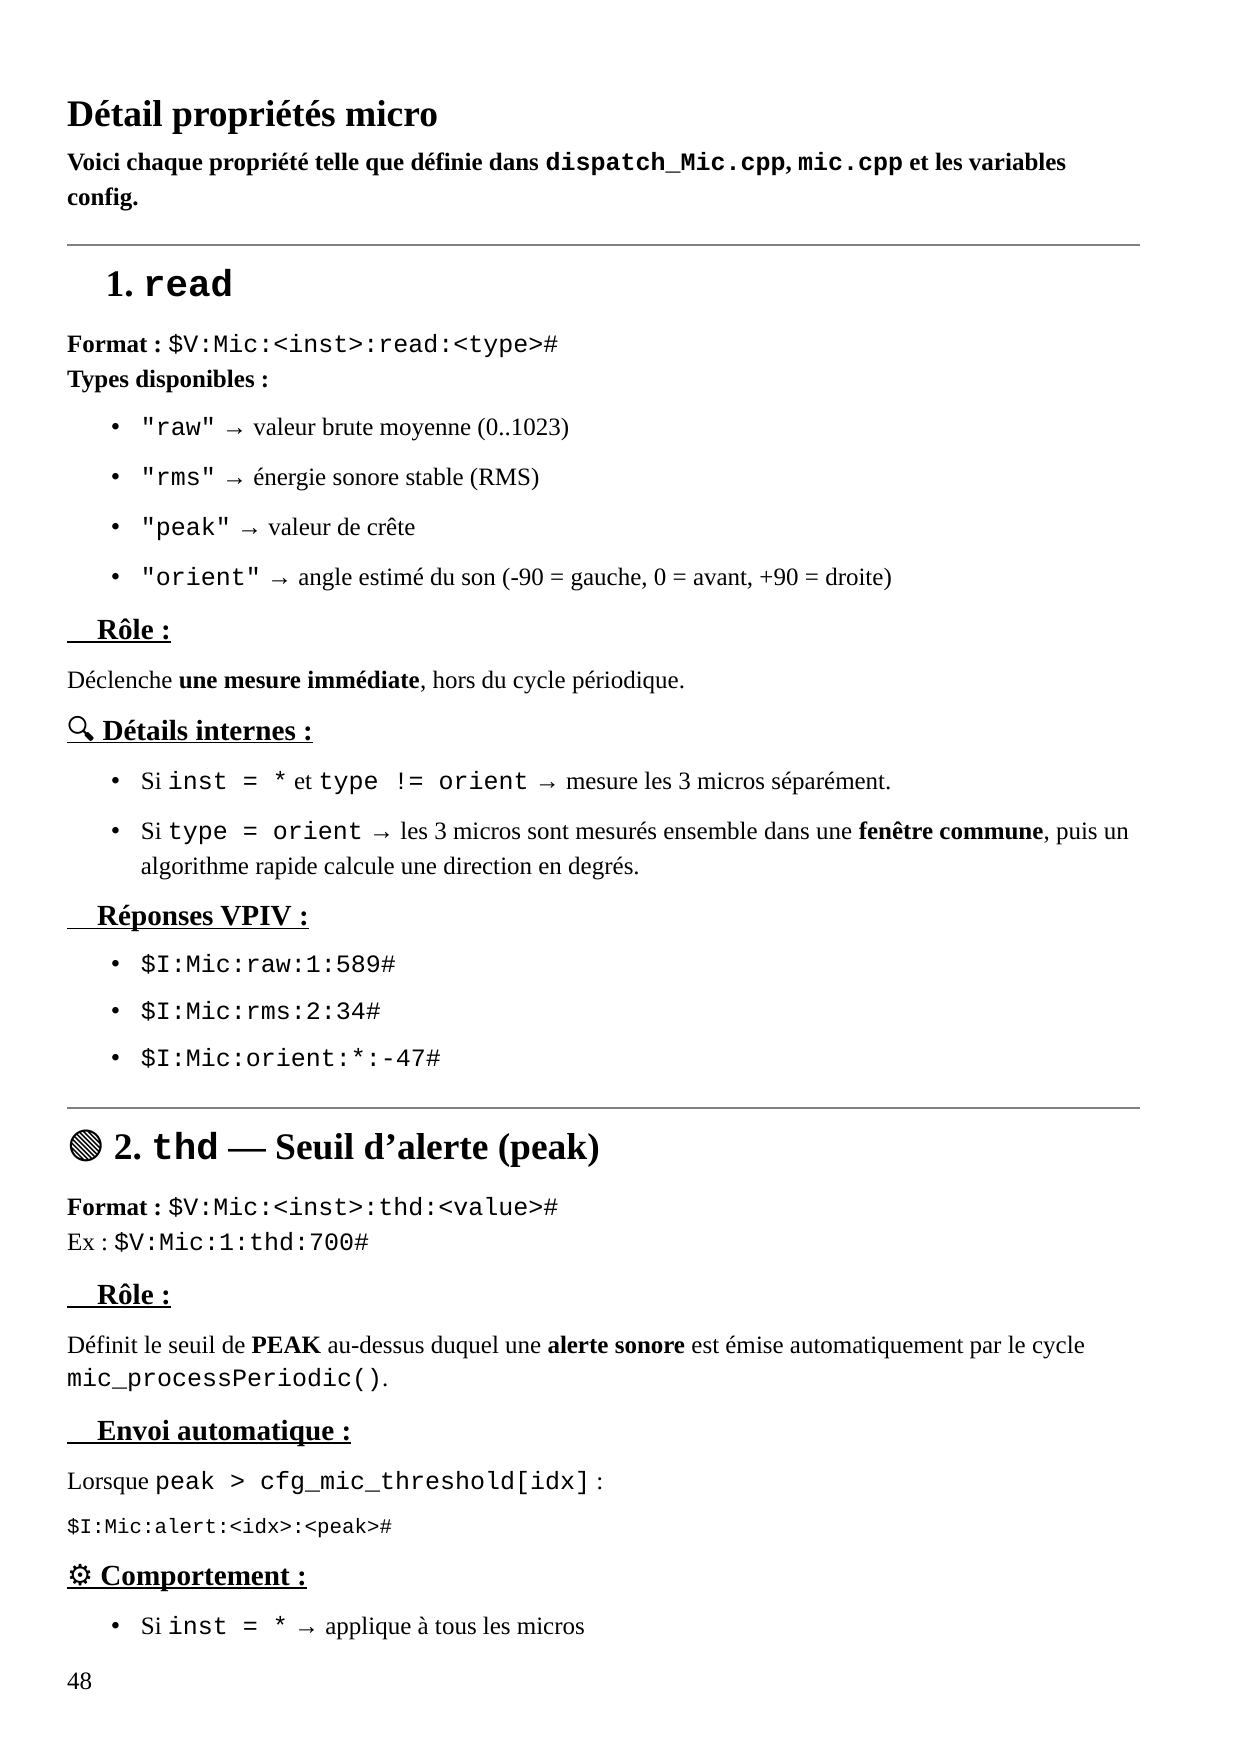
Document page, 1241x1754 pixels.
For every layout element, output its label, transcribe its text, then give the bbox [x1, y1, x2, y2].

list "rms" → énergie sonore stable (RMS) [111, 462, 1140, 493]
list Si inst = * → applique à tous les micros [111, 1611, 1140, 1642]
subtitle 🟢 2. thd — Seuil d’alerte (peak) [67, 1124, 1140, 1171]
subtitle 🎯 Rôle : [67, 612, 1140, 645]
text Format : $V:Mic:<inst>:read:<type># Types disponibles : [67, 329, 1140, 393]
text Déclenche une mesure immédiate, hors du cycle périodique. [67, 665, 1140, 694]
subtitle 🔵 1. read [67, 261, 1140, 308]
subtitle Détail propriétés micro [67, 92, 1140, 135]
list Si type = orient → les 3 micros sont mesurés ensemble dans une fenêtre commune, puis un algorithme rapide calcule une direction en degrés. [111, 816, 1140, 879]
list $I:Mic:orient:*:-47# [111, 1046, 1140, 1074]
subtitle ⚙ Comportement : [67, 1558, 1140, 1592]
text Lorsque peak > cfg_mic_threshold[idx] : [67, 1466, 1140, 1497]
text $I:Mic:alert:<idx>:<peak># [67, 1516, 1140, 1540]
text Voici chaque propriété telle que définie dans dispatch_Mic.cpp, mic.cpp et les variables config. [67, 147, 1140, 211]
list $I:Mic:rms:2:34# [111, 999, 1140, 1027]
list "orient" → angle estimé du son (-90 = gauche, 0 = avant, +90 = droite) [111, 562, 1140, 593]
list Si inst = * et type != orient → mesure les 3 micros séparément. [111, 766, 1140, 797]
list "raw" → valeur brute moyenne (0..1023) [111, 412, 1140, 443]
text Format : $V:Mic:<inst>:thd:<value># Ex : $V:Mic:1:thd:700# [67, 1192, 1140, 1258]
subtitle 📡 Réponses VPIV : [67, 898, 1140, 932]
list $I:Mic:raw:1:589# [111, 952, 1140, 980]
subtitle 🎯 Rôle : [67, 1277, 1140, 1311]
list "peak" → valeur de crête [111, 512, 1140, 543]
text Définit le seuil de PEAK au-dessus duquel une alerte sonore est émise automatiquement par le cycle mic_processPeriodic(). [67, 1330, 1140, 1394]
subtitle 🔍 Détails internes : [67, 713, 1140, 746]
subtitle 📡 Envoi automatique : [67, 1413, 1140, 1447]
